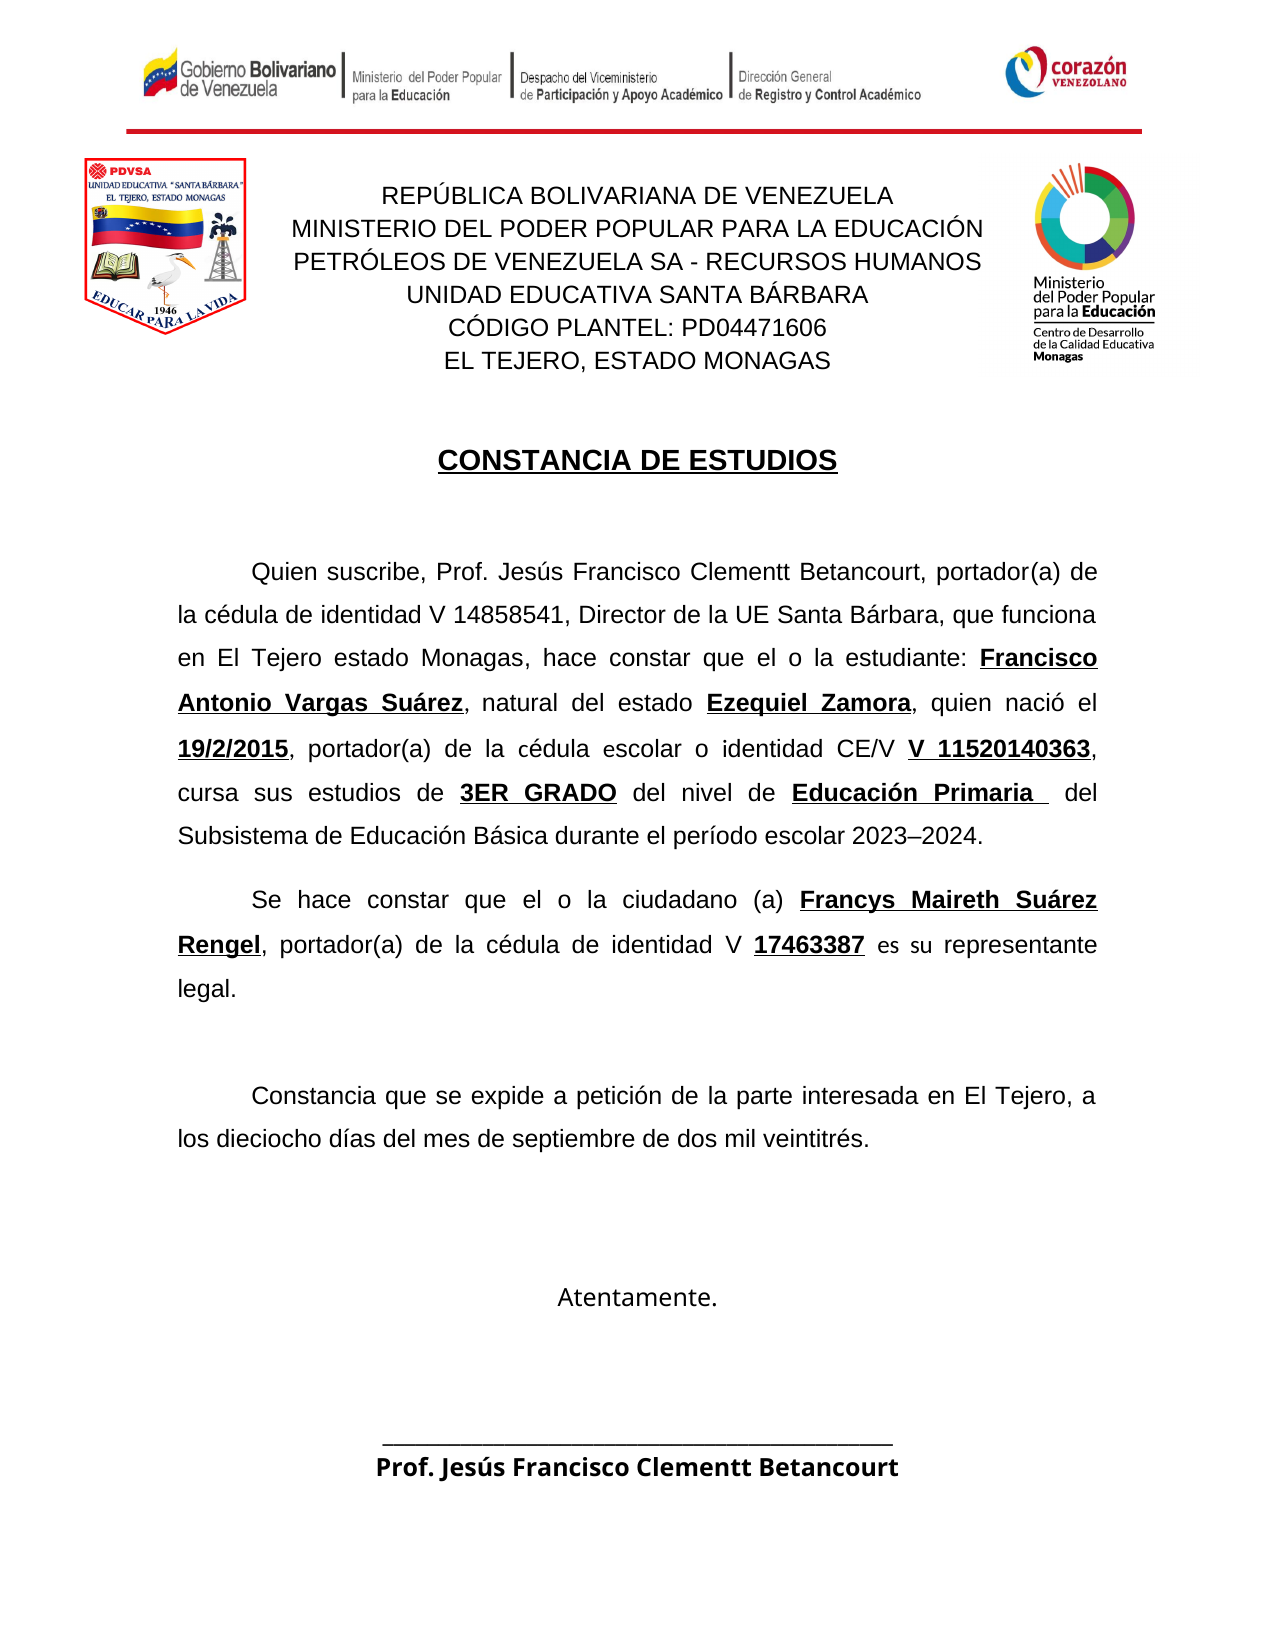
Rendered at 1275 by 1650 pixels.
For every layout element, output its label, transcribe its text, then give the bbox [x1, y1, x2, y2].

text Constancia que se expide a petición de la parte interesada en El Tejero, a los dieciocho días del mes de septiembre de dos mil veintitrés. [177, 1081, 1098, 1153]
text UNIDAD EDUCATIVA SANTA BÁRBARA [252, 280, 978, 308]
text EL TEJERO, ESTADO MONAGAS [177, 346, 978, 374]
subtitle CONSTANCIA DE ESTUDIOS [177, 443, 1098, 476]
text Quien suscribe, Prof. Jesús Francisco Clementt Betancourt, portador(a) de la cédula de identidad V 14858541, Director de la UE Santa Bárbara, que funciona en El Tejero estado Monagas, hace constar que el o la estudiante: Francisco Antonio Vargas Suárez, natural del estado Ezequiel Zamora, quien nació el 19/2/2015, portador(a) de la cédula escolar o identidad CE/V V 11520140363, cursa sus estudios de 3ER GRADO del nivel de Educación Primaria del Subsistema de Educación Básica durante el período escolar 2023–2024. [177, 557, 1098, 849]
picture [126, 11, 1142, 134]
text CÓDIGO PLANTEL: PD04471606 [177, 313, 978, 341]
subtitle PETRÓLEOS DE VENEZUELA SA - RECURSOS HUMANOS [252, 247, 978, 275]
subtitle REPÚBLICA BOLIVARIANA DE VENEZUELA [252, 181, 978, 209]
text Atentamente. [177, 1279, 1098, 1313]
text Se hace constar que el o la ciudadano (a) Francys Maireth Suárez Rengel, portador(a) de la cédula de identidad V 17463387 es su representante legal. [177, 885, 1098, 1002]
subtitle MINISTERIO DEL PODER POPULAR PARA LA EDUCACIÓN [252, 214, 978, 242]
text ______________________________________________ [177, 1416, 1098, 1450]
picture [978, 153, 1200, 377]
text Prof. Jesús Francisco Clementt Betancourt [177, 1450, 1098, 1484]
picture [79, 158, 252, 335]
